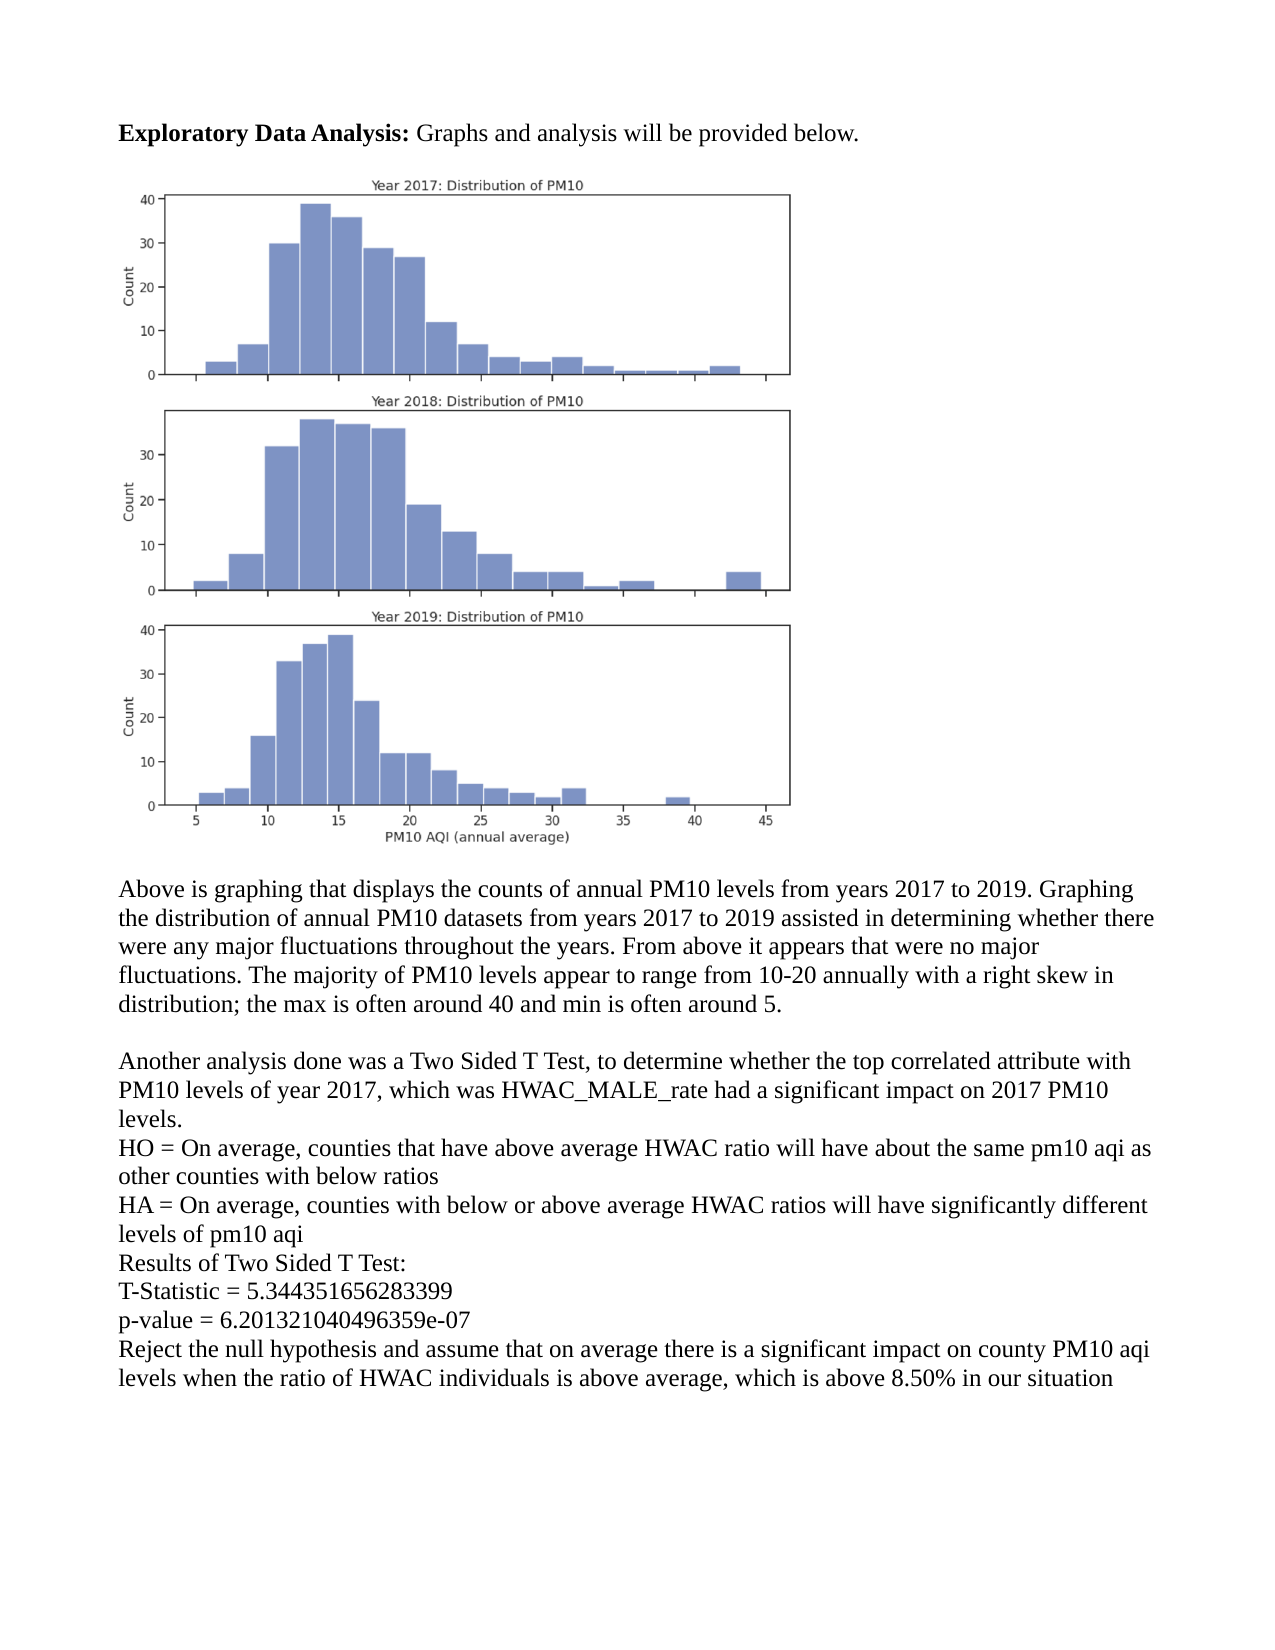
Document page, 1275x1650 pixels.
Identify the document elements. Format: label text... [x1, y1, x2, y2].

text Results of Two Sided T Test: [118, 1248, 1157, 1276]
text Another analysis done was a Two Sided T Test, to determine whether the top correlated attribute with PM10 levels of year 2017, which was HWAC_MALE_rate had a significant impact on 2017 PM10 levels. [118, 1046, 1157, 1133]
text Above is graphing that displays the counts of annual PM10 levels from years 2017 to 2019. Graphing the distribution of annual PM10 datasets from years 2017 to 2019 assisted in determining whether there were any major fluctuations throughout the years. From above it appears that were no major fluctuations. The majority of PM10 levels appear to range from 10-20 annually with a right skew in distribution; the max is often around 40 and min is often around 5. [118, 874, 1157, 1018]
text T-Statistic = 5.344351656283399 [118, 1276, 1157, 1305]
text Exploratory Data Analysis: Graphs and analysis will be provided below. [118, 118, 1157, 147]
text p-value = 6.201321040496359e-07 [118, 1305, 1157, 1334]
picture [118, 175, 794, 846]
text HA = On average, counties with below or above average HWAC ratios will have significantly different levels of pm10 aqi [118, 1190, 1157, 1248]
text HO = On average, counties that have above average HWAC ratio will have about the same pm10 aqi as other counties with below ratios [118, 1133, 1157, 1190]
text Reject the null hypothesis and assume that on average there is a significant impact on county PM10 aqi levels when the ratio of HWAC individuals is above average, which is above 8.50% in our situation [118, 1334, 1157, 1391]
